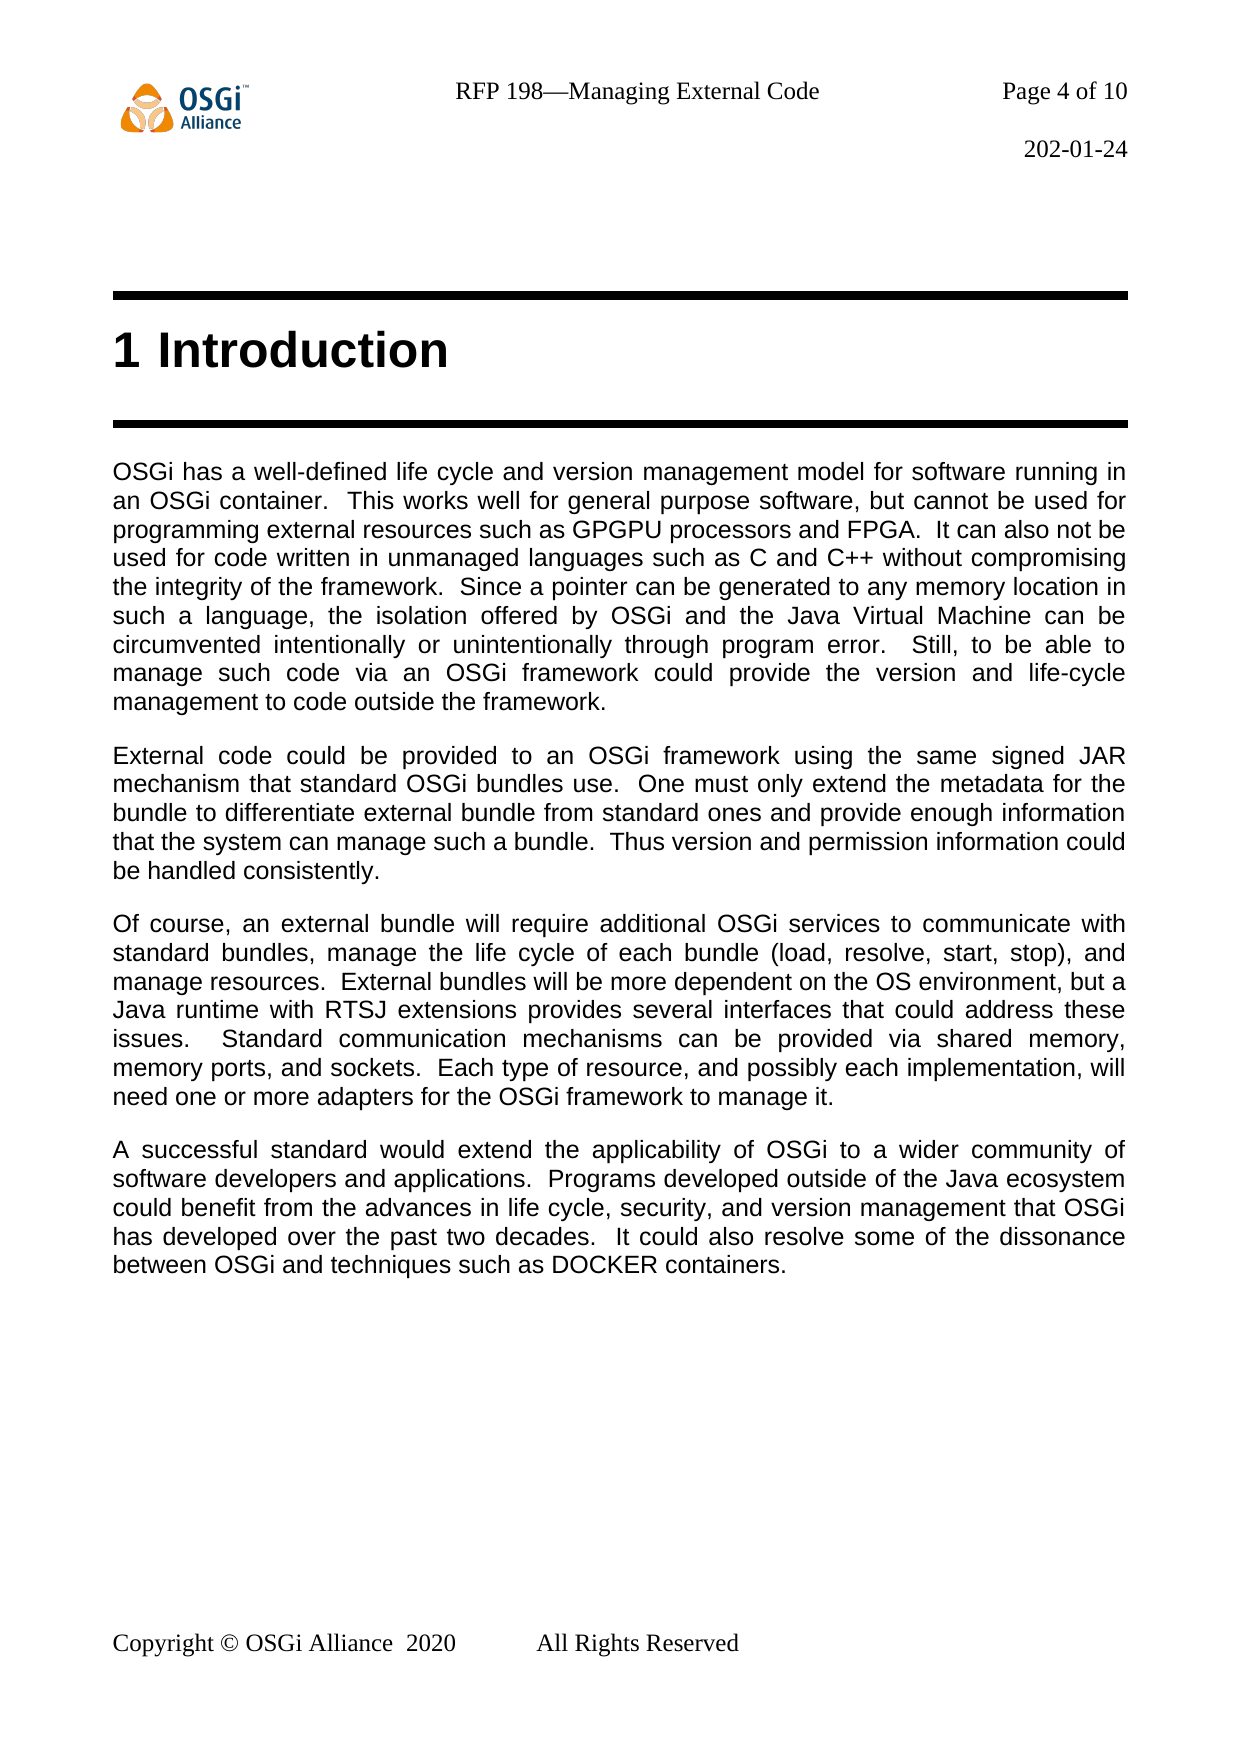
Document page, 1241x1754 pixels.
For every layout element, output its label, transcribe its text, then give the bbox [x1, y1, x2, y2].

text A successful standard would extend the applicability of OSGi to a wider community of software developers and applications. Programs developed outside of the Java ecosystem could benefit from the advances in life cycle, security, and version management that OSGi has developed over the past two decades. It could also resolve some of the dissonance between OSGi and techniques such as DOCKER containers. [112, 1135, 1128, 1279]
text OSGi has a well-defined life cycle and version management model for software running in an OSGi container. This works well for general purpose software, but cannot be used for programming external resources such as GPGPU processors and FPGA. It can also not be used for code written in unmanaged languages such as C and C++ without compromising the integrity of the framework. Since a pointer can be generated to any memory location in such a language, the isolation offered by OSGi and the Java Virtual Machine can be circumvented intentionally or unintentionally through program error. Still, to be able to manage such code via an OSGi framework could provide the version and life-cycle management to code outside the framework. [112, 457, 1128, 716]
text External code could be provided to an OSGi framework using the same signed JAR mechanism that standard OSGi bundles use. One must only extend the metadata for the bundle to differentiate external bundle from standard ones and provide enough information that the system can manage such a bundle. Thus version and permission information could be handled consistently. [112, 741, 1128, 884]
text Of course, an external bundle will require additional OSGi services to communicate with standard bundles, manage the life cycle of each bundle (load, resolve, start, stop), and manage resources. External bundles will be more dependent on the OS environment, but a Java runtime with RTSJ extensions provides several interfaces that could address these issues. Standard communication mechanisms can be provided via shared memory, memory ports, and sockets. Each type of resource, and possibly each implementation, will need one or more adapters for the OSGi framework to manage it. [112, 909, 1128, 1111]
picture [113, 76, 257, 140]
subtitle Introduction [112, 292, 1128, 428]
